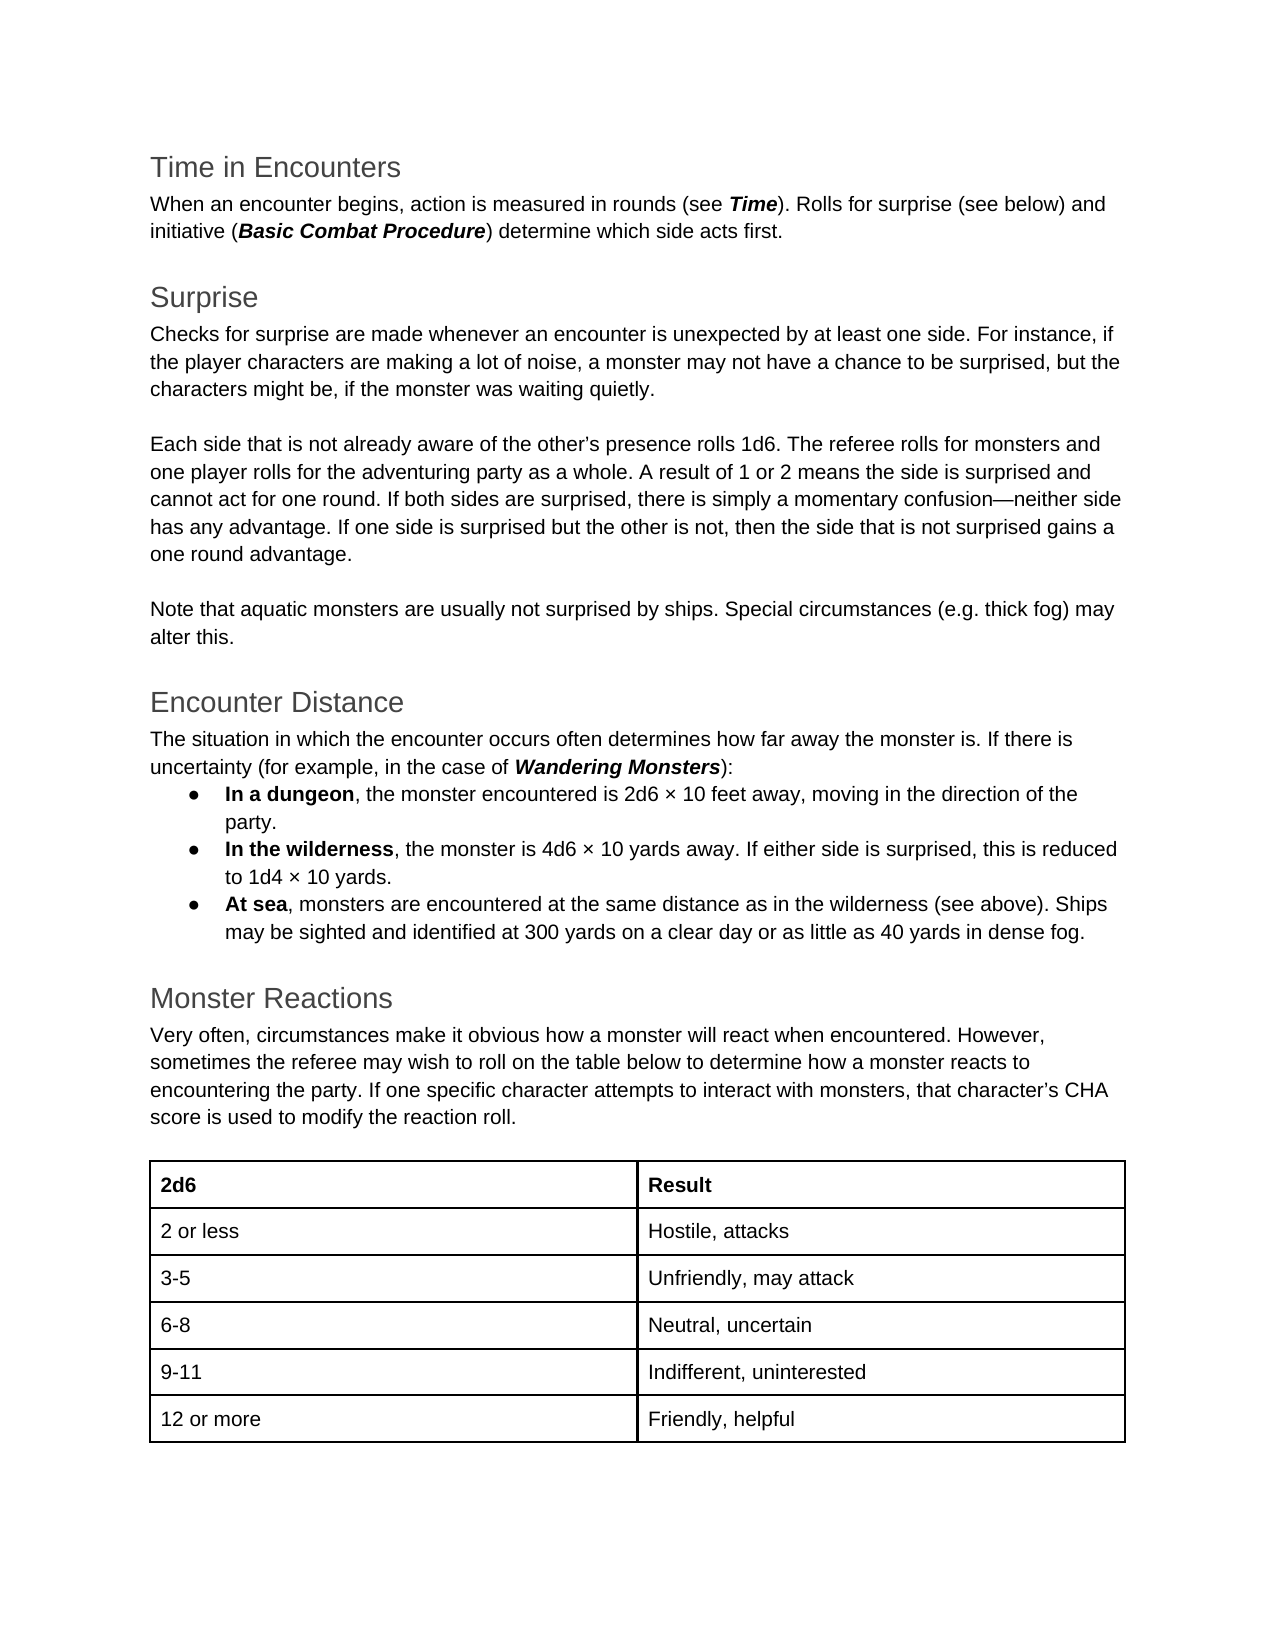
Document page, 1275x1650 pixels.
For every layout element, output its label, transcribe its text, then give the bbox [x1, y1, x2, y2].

text Note that aquatic monsters are usually not surprised by ships. Special circumstances (e.g. thick fog) may alter this. [150, 597, 1125, 648]
subtitle Encounter Distance [150, 685, 1125, 719]
subtitle Monster Reactions [150, 981, 1125, 1014]
table_cell 6-8 [151, 1303, 636, 1347]
text The situation in which the encounter occurs often determines how far away the monster is. If there is uncertainty (for example, in the case of Wandering Monsters): [150, 727, 1125, 779]
table_cell Friendly, helpful [639, 1396, 1124, 1441]
table_cell Indifferent, uninterested [639, 1350, 1124, 1394]
list At sea, monsters are encountered at the same distance as in the wilderness (see above). Ships may be sighted and identified at 300 yards on a clear day or as little as 40 yards in dense fog. [187, 892, 1125, 944]
table_cell 3-5 [151, 1256, 636, 1301]
text When an encounter begins, action is measured in rounds (see Time). Rolls for surprise (see below) and initiative (Basic Combat Procedure) determine which side acts first. [150, 192, 1125, 243]
table_cell 9-11 [151, 1350, 636, 1394]
table_cell Hostile, attacks [639, 1209, 1124, 1254]
table_cell 2 or less [151, 1209, 636, 1254]
subtitle Surprise [150, 280, 1125, 314]
table_header Result [639, 1162, 1124, 1207]
table_cell Neutral, uncertain [639, 1303, 1124, 1347]
table_cell Unfriendly, may attack [639, 1256, 1124, 1301]
list In a dungeon, the monster encountered is 2d6 × 10 feet away, moving in the direction of the party. [187, 782, 1125, 834]
text Very often, circumstances make it obvious how a monster will react when encountered. However, sometimes the referee may wish to roll on the table below to determine how a monster reacts to encountering the party. If one specific character attempts to interact with monsters, that character’s CHA score is used to modify the reaction roll. [150, 1022, 1125, 1129]
list In the wilderness, the monster is 4d6 × 10 yards away. If either side is surprised, this is reduced to 1d4 × 10 yards. [187, 837, 1125, 889]
table_header 2d6 [151, 1162, 636, 1207]
table_cell 12 or more [151, 1396, 636, 1441]
text Checks for surprise are made whenever an encounter is unexpected by at least one side. For instance, if the player characters are making a lot of noise, a monster may not have a chance to be surprised, but the characters might be, if the monster was waiting quietly. [150, 322, 1125, 401]
subtitle Time in Encounters [150, 150, 1125, 183]
text Each side that is not already aware of the other’s presence rolls 1d6. The referee rolls for monsters and one player rolls for the adventuring party as a whole. A result of 1 or 2 means the side is surprised and cannot act for one round. If both sides are surprised, there is simply a momentary confusion—neither side has any advantage. If one side is surprised but the other is not, then the side that is not surprised gains a one round advantage. [150, 432, 1125, 566]
